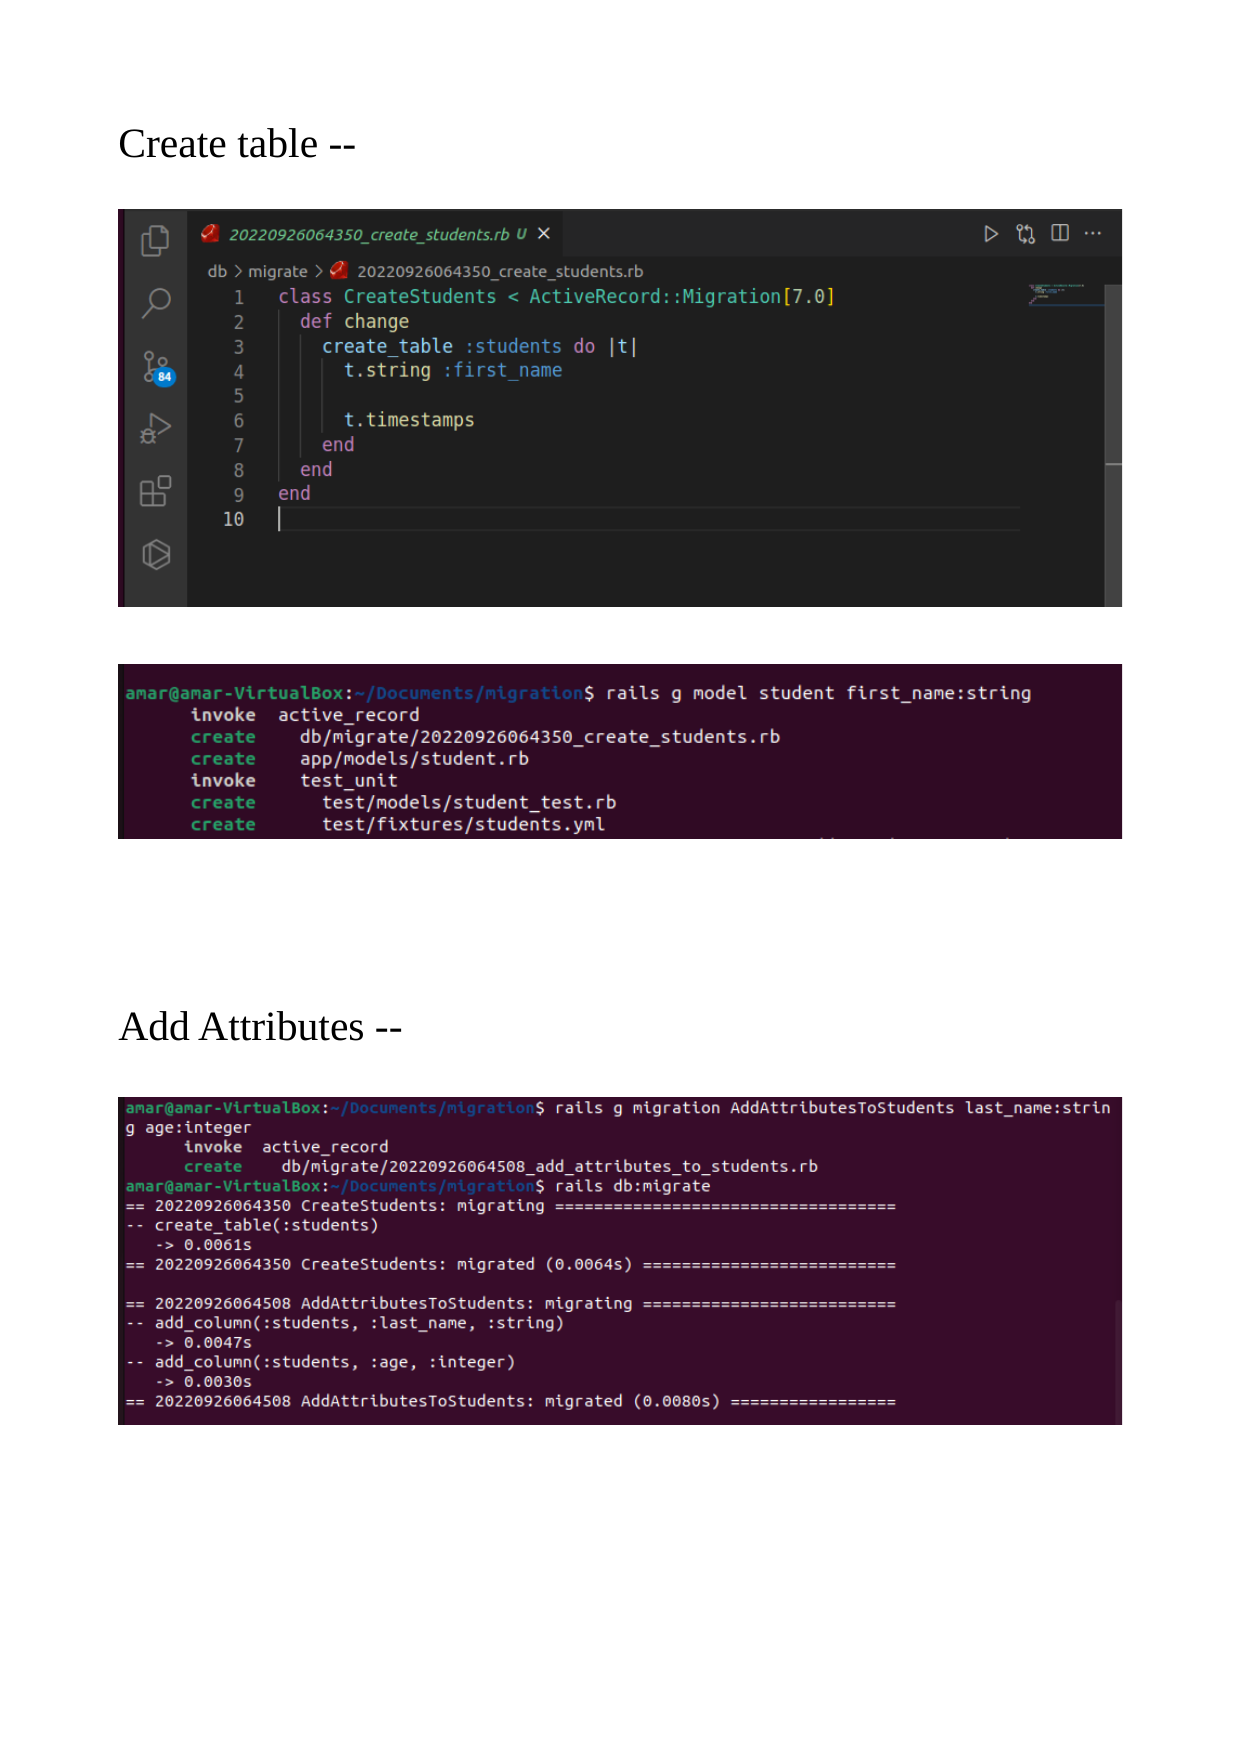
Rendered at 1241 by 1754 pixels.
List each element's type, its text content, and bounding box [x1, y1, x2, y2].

text Add Attributes -- [118, 1002, 1122, 1050]
picture [118, 1097, 1123, 1425]
picture [118, 664, 1123, 839]
text Create table -- [118, 118, 1122, 166]
picture [118, 209, 1123, 607]
